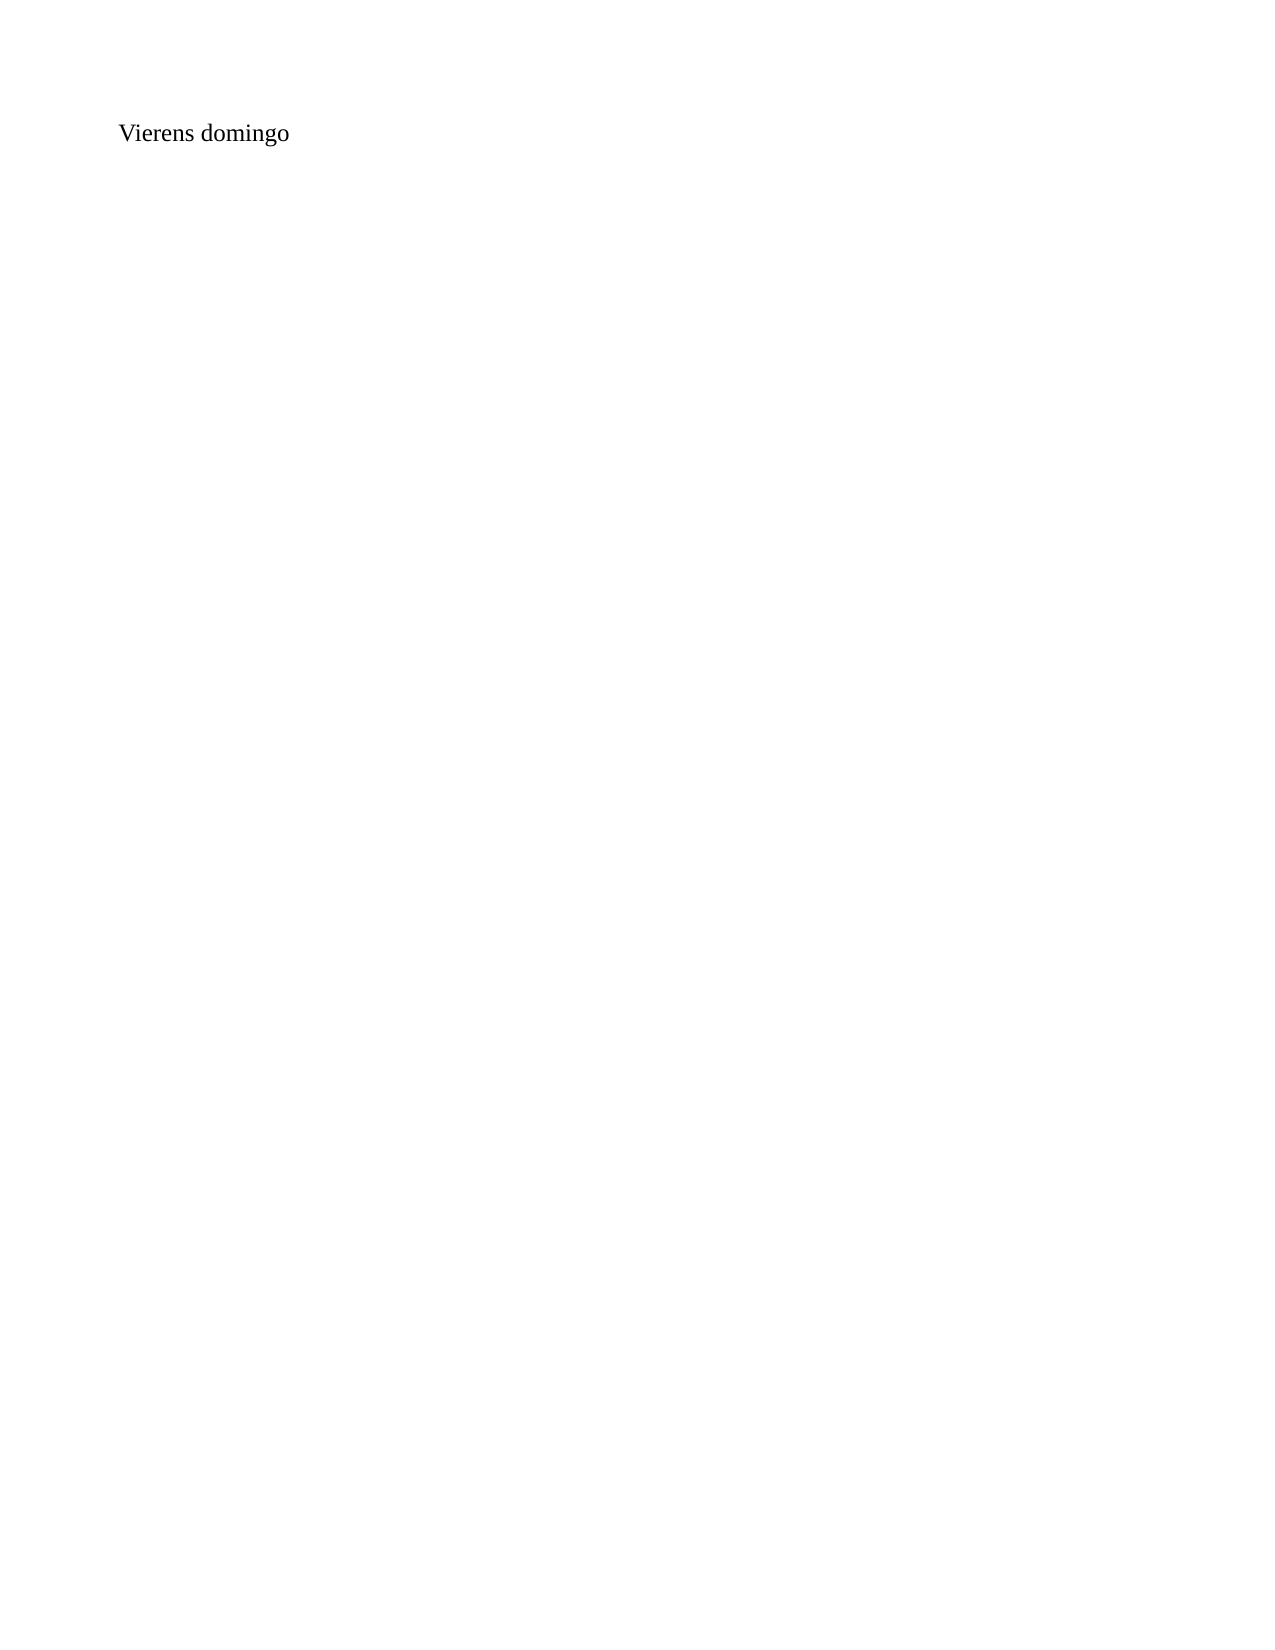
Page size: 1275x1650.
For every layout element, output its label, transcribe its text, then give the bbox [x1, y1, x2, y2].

text Vierens domingo [118, 118, 1157, 147]
